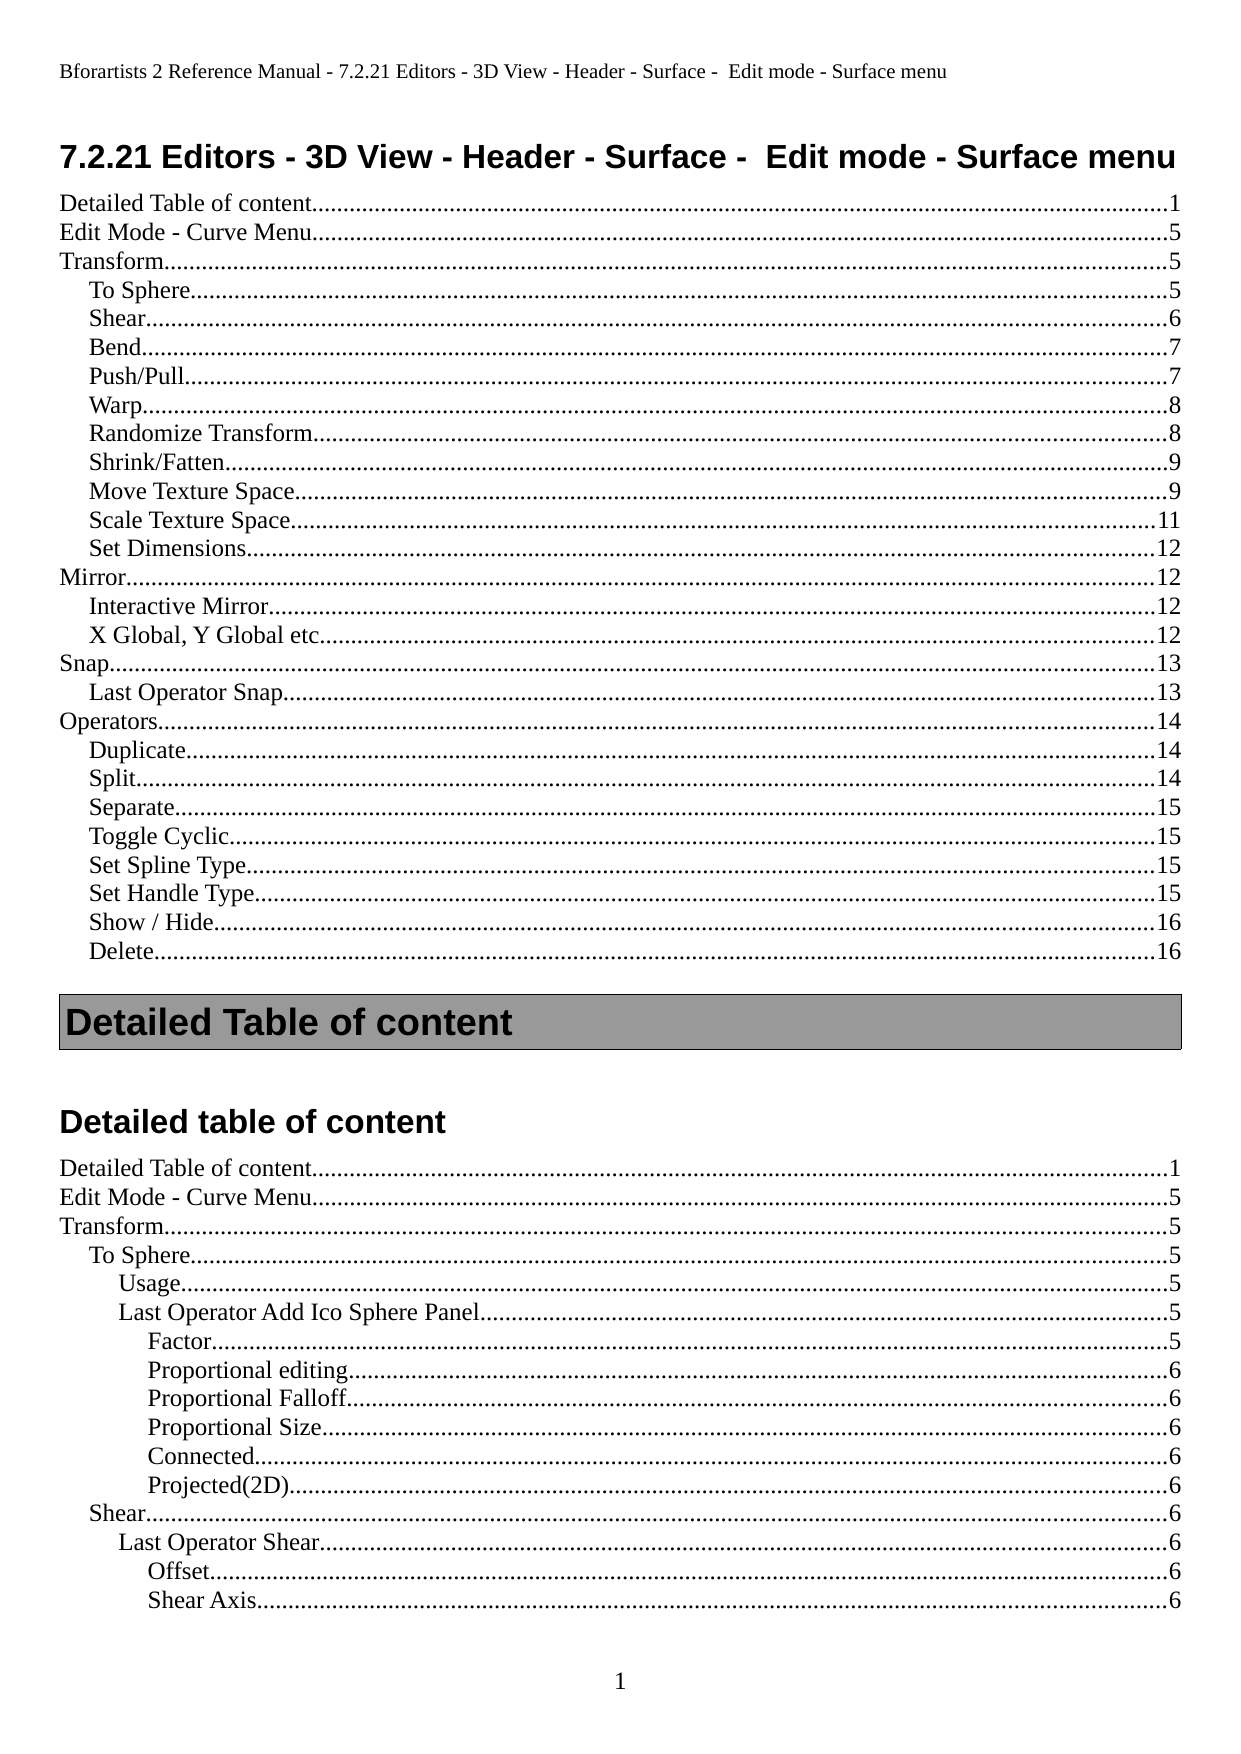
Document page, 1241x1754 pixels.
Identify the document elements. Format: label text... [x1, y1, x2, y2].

text Edit Mode - Curve Menu 5 [59, 1182, 1181, 1211]
text Shear Axis 6 [147, 1585, 1181, 1613]
text Factor 5 [147, 1326, 1181, 1355]
text Set Handle Type 15 [88, 878, 1181, 907]
text Push/Pull 7 [88, 361, 1181, 390]
text Set Dimensions 12 [88, 533, 1181, 562]
text Interactive Mirror 12 [88, 591, 1181, 620]
text Set Spline Type 15 [88, 850, 1181, 878]
text Split 14 [88, 763, 1181, 792]
text Last Operator Add Ico Sphere Panel 5 [118, 1297, 1181, 1326]
text Detailed Table of content 1 [59, 1153, 1181, 1182]
text Shrink/Fatten 9 [88, 447, 1181, 476]
text Separate 15 [88, 792, 1181, 821]
text Duplicate 14 [88, 735, 1181, 763]
text Proportional editing 6 [147, 1355, 1181, 1383]
text Move Texture Space 9 [88, 476, 1181, 505]
text Connected 6 [147, 1441, 1181, 1470]
text Offset 6 [147, 1556, 1181, 1585]
text Operators 14 [59, 706, 1181, 735]
text Proportional Falloff 6 [147, 1383, 1181, 1412]
text X Global, Y Global etc. 12 [88, 620, 1181, 648]
table_header Detailed Table of content [60, 995, 1181, 1049]
text Last Operator Snap 13 [88, 677, 1181, 706]
text To Sphere 5 [88, 275, 1181, 303]
text Delete 16 [88, 936, 1181, 965]
text Randomize Transform 8 [88, 418, 1181, 447]
subtitle 7.2.21 Editors - 3D View - Header - Surface - Edit mode - Surface menu [59, 138, 1181, 176]
text Last Operator Shear 6 [118, 1527, 1181, 1556]
text Usage 5 [118, 1268, 1181, 1297]
text Show / Hide 16 [88, 907, 1181, 936]
text Scale Texture Space 11 [88, 505, 1181, 533]
subtitle Detailed table of content [59, 1103, 1181, 1141]
text Shear 6 [88, 303, 1181, 332]
text Transform 5 [59, 1211, 1181, 1240]
text Edit Mode - Curve Menu 5 [59, 217, 1181, 246]
text Projected(2D) 6 [147, 1470, 1181, 1498]
text Toggle Cyclic 15 [88, 821, 1181, 850]
text Warp 8 [88, 390, 1181, 418]
text Proportional Size 6 [147, 1412, 1181, 1441]
text Snap 13 [59, 648, 1181, 677]
text Mirror 12 [59, 562, 1181, 591]
text Shear 6 [88, 1498, 1181, 1527]
text Detailed Table of content 1 [59, 188, 1181, 217]
text Bend 7 [88, 332, 1181, 361]
text Transform 5 [59, 246, 1181, 275]
text To Sphere 5 [88, 1240, 1181, 1268]
